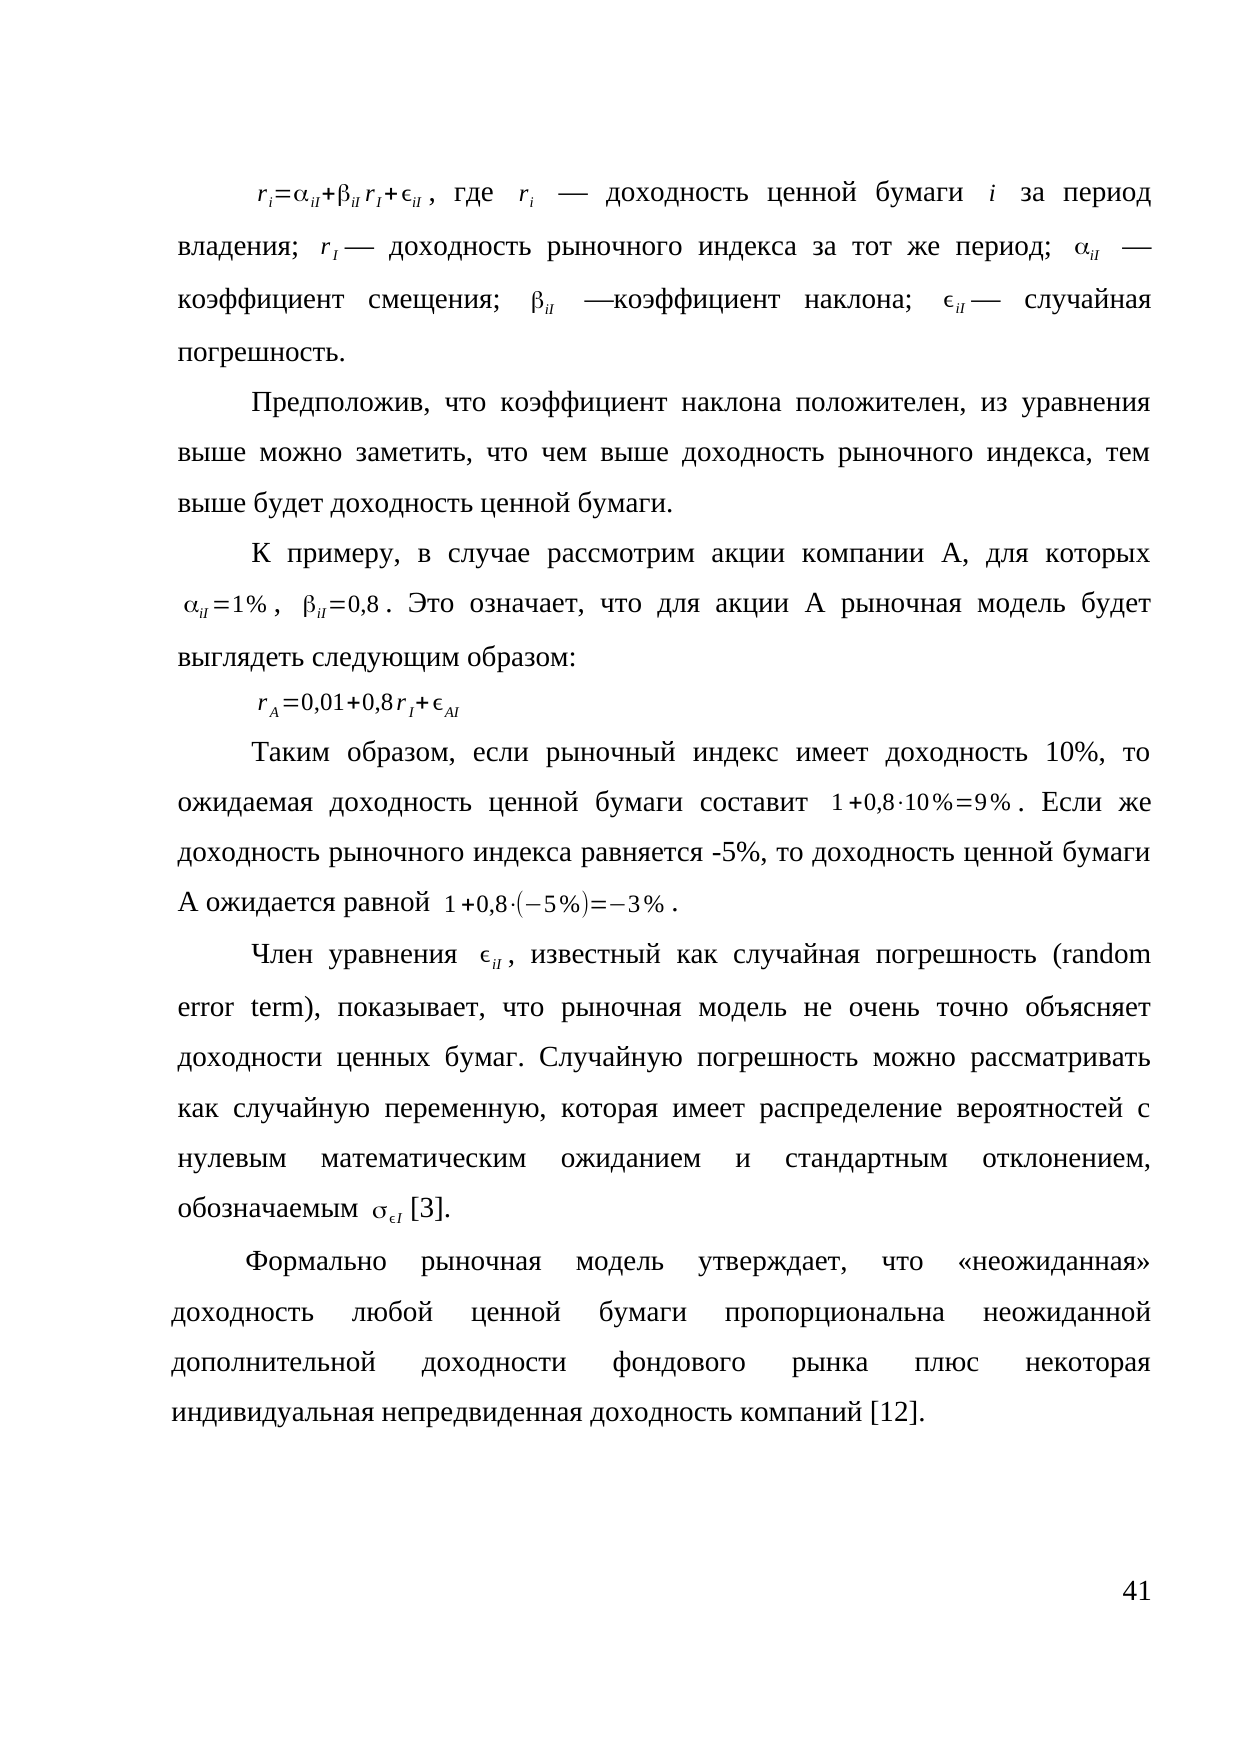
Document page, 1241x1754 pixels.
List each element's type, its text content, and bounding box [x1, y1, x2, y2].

text Формально рыночная модель утверждает, что «неожиданная» доходность любой ценной бумаги пропорциональна неожиданной дополнительной доходности фондового рынка плюс некоторая индивидуальная непредвиденная доходность компаний [12]. [171, 1243, 1152, 1428]
text Таким образом, если рыночный индекс имеет доходность 10%, то ожидаемая доходность ценной бумаги составит . Если же доходность рыночного индекса равняется -5%, то доходность ценной бумаги А ожидается равной . [177, 734, 1152, 919]
text Предположив, что коэффициент наклона положителен, из уравнения выше можно заметить, что чем выше доходность рыночного индекса, тем выше будет доходность ценной бумаги. [177, 384, 1152, 518]
text , где — доходность ценной бумаги за период владения; — доходность рыночного индекса за тот же период; — коэффициент смещения; —коэффициент наклона; — случайная погрешность. [177, 174, 1152, 367]
text Член уравнения , известный как случайная погрешность (random error term), показывает, что рыночная модель не очень точно объясняет доходности ценных бумаг. Случайную погрешность можно рассматривать как случайную переменную, которая имеет распределение вероятностей с нулевым математическим ожиданием и стандартным отклонением, обозначаемым [3]. [177, 936, 1152, 1227]
text К примеру, в случае рассмотрим акции компании A, для которых, . Это означает, что для акции А рыночная модель будет выглядеть следующим образом: [177, 535, 1152, 672]
